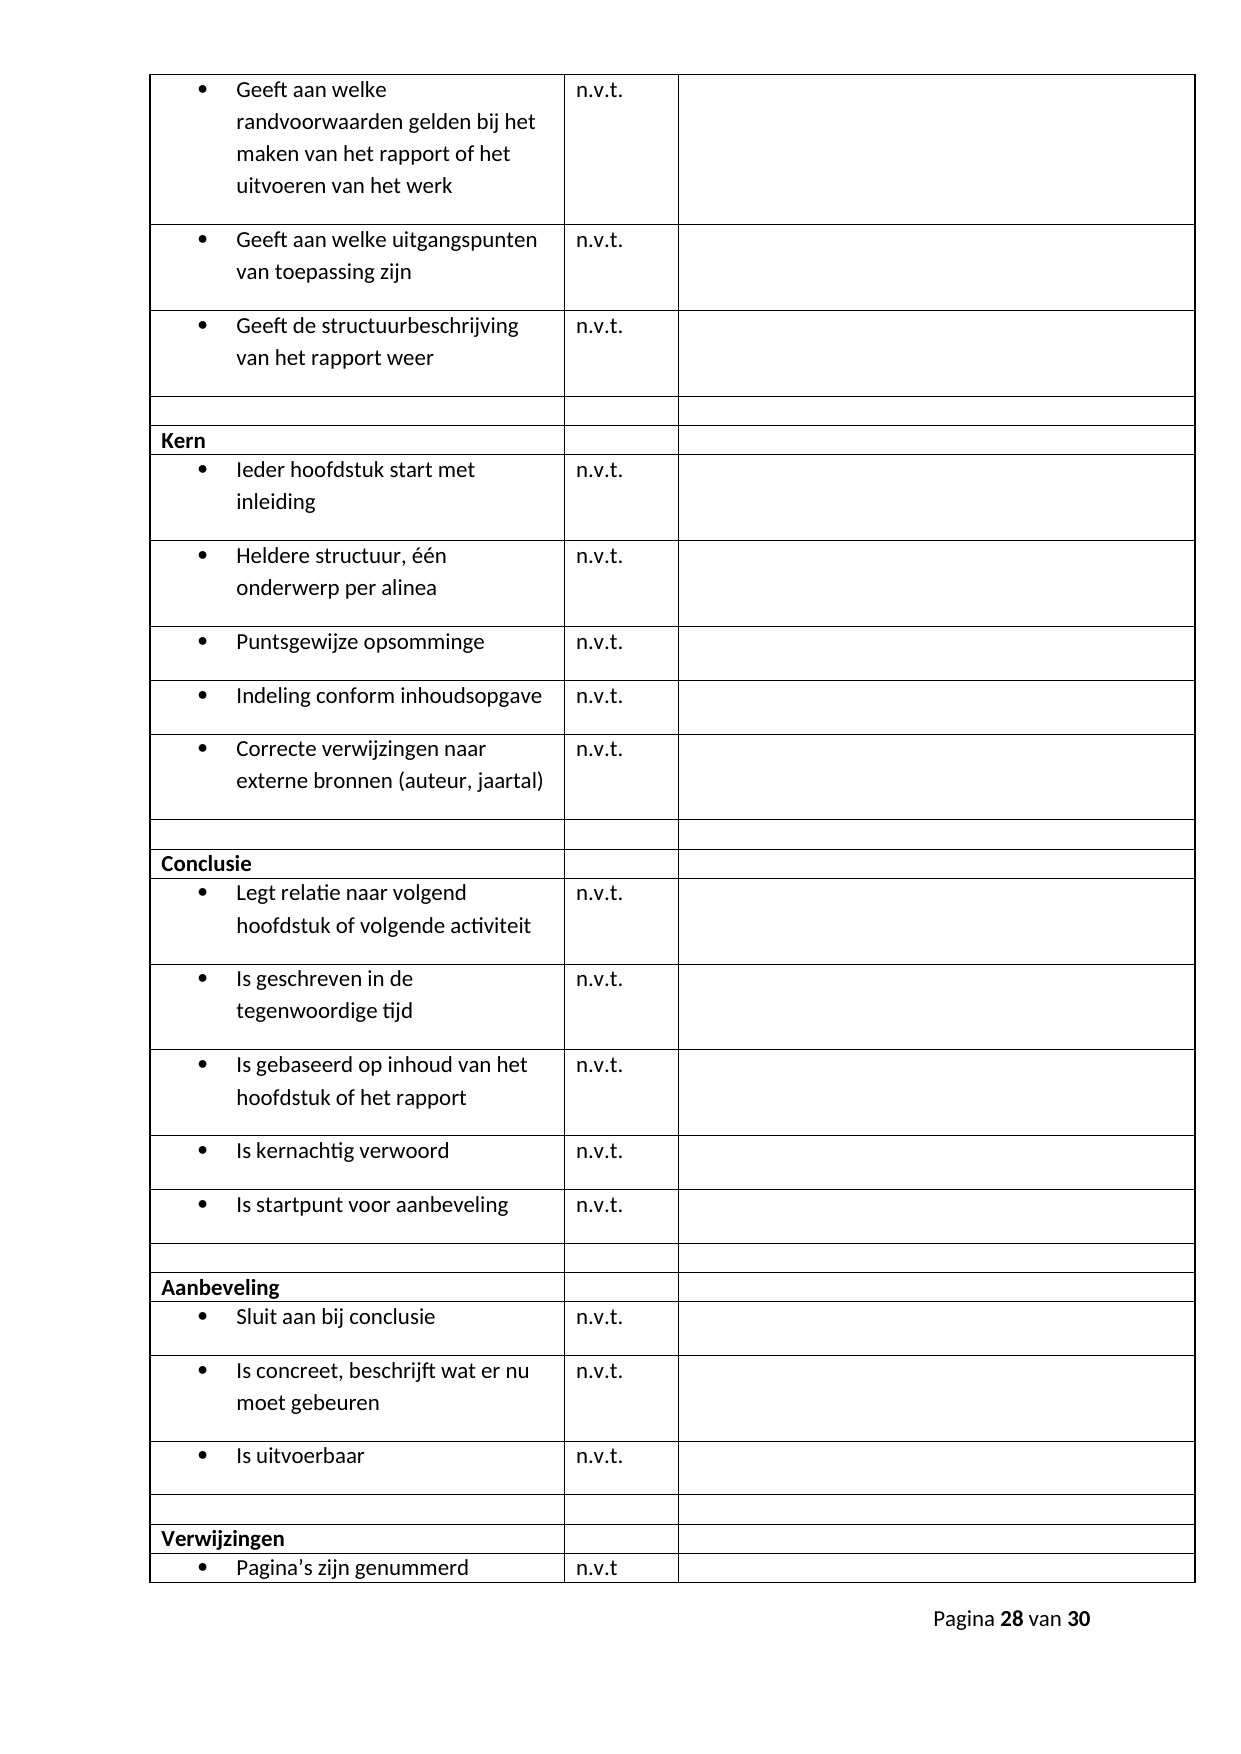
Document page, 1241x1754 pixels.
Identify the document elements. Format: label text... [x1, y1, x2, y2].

table_cell Is uitvoerbaar [151, 1442, 564, 1494]
table_cell [679, 1302, 1194, 1355]
table_cell [679, 1525, 1194, 1552]
table_cell [151, 1244, 564, 1272]
table_cell n.v.t. [565, 455, 678, 540]
table_cell Geeft aan welke randvoorwaarden gelden bij het maken van het rapport of het uitvoeren van het werk [151, 75, 564, 224]
table_cell Is kernachtig verwoord [151, 1136, 564, 1189]
table_cell n.v.t. [565, 225, 678, 310]
table_cell n.v.t [565, 1554, 678, 1582]
table_cell [565, 1244, 678, 1272]
table_cell n.v.t. [565, 681, 678, 733]
table_cell [679, 1554, 1194, 1582]
table_cell [679, 965, 1194, 1049]
table_cell [151, 1495, 564, 1523]
table_cell n.v.t. [565, 965, 678, 1049]
table_cell Conclusie [151, 850, 564, 877]
table_cell n.v.t. [565, 311, 678, 396]
table_cell [679, 1050, 1194, 1135]
table_cell [679, 1273, 1194, 1301]
table_cell Ieder hoofdstuk start met inleiding [151, 455, 564, 540]
table_cell [565, 820, 678, 848]
table_cell n.v.t. [565, 1302, 678, 1355]
table_cell Verwijzingen [151, 1525, 564, 1552]
table_cell Kern [151, 426, 564, 454]
table_cell n.v.t. [565, 1442, 678, 1494]
table_cell [679, 311, 1194, 396]
table_cell Aanbeveling [151, 1273, 564, 1301]
table_cell Legt relatie naar volgend hoofdstuk of volgende activiteit [151, 879, 564, 963]
table_cell [679, 879, 1194, 963]
table_cell [565, 1495, 678, 1523]
table_cell [679, 397, 1194, 425]
table_cell n.v.t. [565, 1050, 678, 1135]
table_cell [679, 1190, 1194, 1243]
table_cell [679, 820, 1194, 848]
table_cell n.v.t. [565, 1190, 678, 1243]
table_cell [679, 541, 1194, 626]
table_cell [679, 455, 1194, 540]
table_cell Pagina’s zijn genummerd [151, 1554, 564, 1582]
table_cell Is gebaseerd op inhoud van het hoofdstuk of het rapport [151, 1050, 564, 1135]
table_cell [679, 1356, 1194, 1441]
table_cell Is geschreven in de tegenwoordige tijd [151, 965, 564, 1049]
table_cell n.v.t. [565, 75, 678, 224]
table_cell [565, 850, 678, 877]
table_cell [679, 426, 1194, 454]
table_cell n.v.t. [565, 1356, 678, 1441]
table_cell [565, 397, 678, 425]
table_cell [679, 627, 1194, 680]
table_cell [565, 1273, 678, 1301]
table_cell Is concreet, beschrijft wat er nu moet gebeuren [151, 1356, 564, 1441]
table_cell [151, 820, 564, 848]
table_cell n.v.t. [565, 627, 678, 680]
table_cell [679, 1495, 1194, 1523]
table_cell [679, 1136, 1194, 1189]
table_cell [565, 1525, 678, 1552]
table_cell Correcte verwijzingen naar externe bronnen (auteur, jaartal) [151, 735, 564, 819]
table_cell [679, 681, 1194, 733]
table_cell [679, 850, 1194, 877]
table_cell [679, 1244, 1194, 1272]
table_cell [565, 426, 678, 454]
table_cell [679, 735, 1194, 819]
table_cell n.v.t. [565, 1136, 678, 1189]
table_cell Geeft aan welke uitgangspunten van toepassing zijn [151, 225, 564, 310]
table_cell [679, 1442, 1194, 1494]
table_cell n.v.t. [565, 541, 678, 626]
table_cell [151, 397, 564, 425]
table_cell n.v.t. [565, 735, 678, 819]
table_cell [679, 75, 1194, 224]
table_cell Heldere structuur, één onderwerp per alinea [151, 541, 564, 626]
table_cell [679, 225, 1194, 310]
table_cell Is startpunt voor aanbeveling [151, 1190, 564, 1243]
table_cell Puntsgewijze opsomminge [151, 627, 564, 680]
table_cell Sluit aan bij conclusie [151, 1302, 564, 1355]
table_cell n.v.t. [565, 879, 678, 963]
table_cell Geeft de structuurbeschrijving van het rapport weer [151, 311, 564, 396]
table_cell Indeling conform inhoudsopgave [151, 681, 564, 733]
